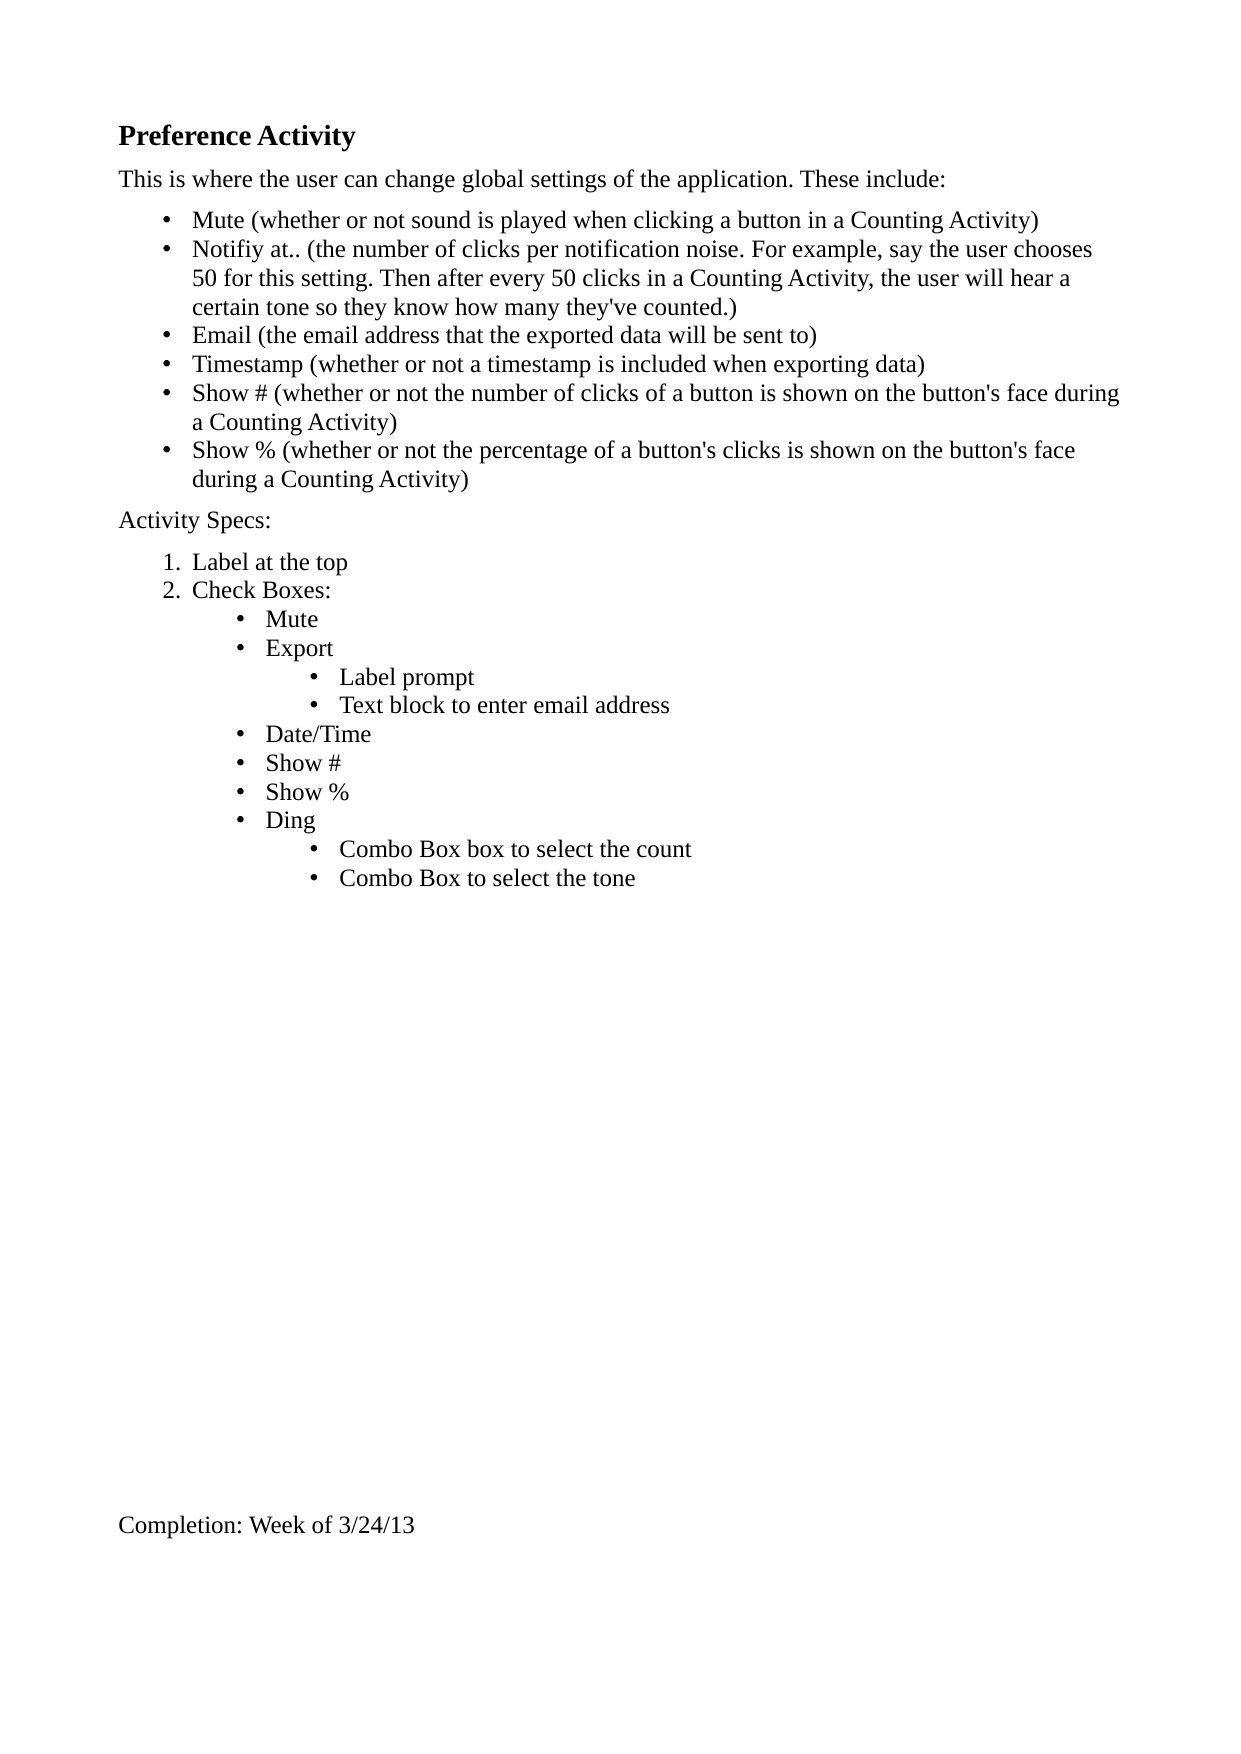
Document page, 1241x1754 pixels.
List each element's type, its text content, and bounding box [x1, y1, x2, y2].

text This is where the user can change global settings of the application. These include: [118, 164, 1122, 193]
list Date/Time [236, 719, 1122, 748]
text Activity Specs: [118, 505, 1122, 534]
list Combo Box to select the tone [309, 863, 1122, 892]
list Show % [236, 777, 1122, 805]
list Mute (whether or not sound is played when clicking a button in a Counting Activity) [162, 205, 1122, 234]
list Timestamp (whether or not a timestamp is included when exporting data) [162, 349, 1122, 378]
list Email (the email address that the exported data will be sent to) [162, 320, 1122, 349]
list Notifiy at.. (the number of clicks per notification noise. For example, say the user chooses 50 for this setting. Then after every 50 clicks in a Counting Activity, the user will hear a certain tone so they know how many they've counted.) [162, 234, 1122, 320]
list Show # (whether or not the number of clicks of a button is shown on the button's face during a Counting Activity) [162, 378, 1122, 435]
list Ding [236, 805, 1122, 834]
list Text block to enter email address [309, 690, 1122, 719]
list Export [236, 633, 1122, 662]
list Show # [236, 748, 1122, 777]
list Show % (whether or not the percentage of a button's clicks is shown on the button's face during a Counting Activity) [162, 435, 1122, 493]
list Combo Box box to select the count [309, 834, 1122, 863]
list Label prompt [309, 662, 1122, 690]
subtitle Preference Activity [118, 118, 1122, 152]
list Mute [236, 604, 1122, 633]
list Check Boxes: [162, 575, 1122, 604]
list Label at the top [162, 547, 1122, 575]
text Completion: Week of 3/24/13 [118, 1511, 1122, 1539]
